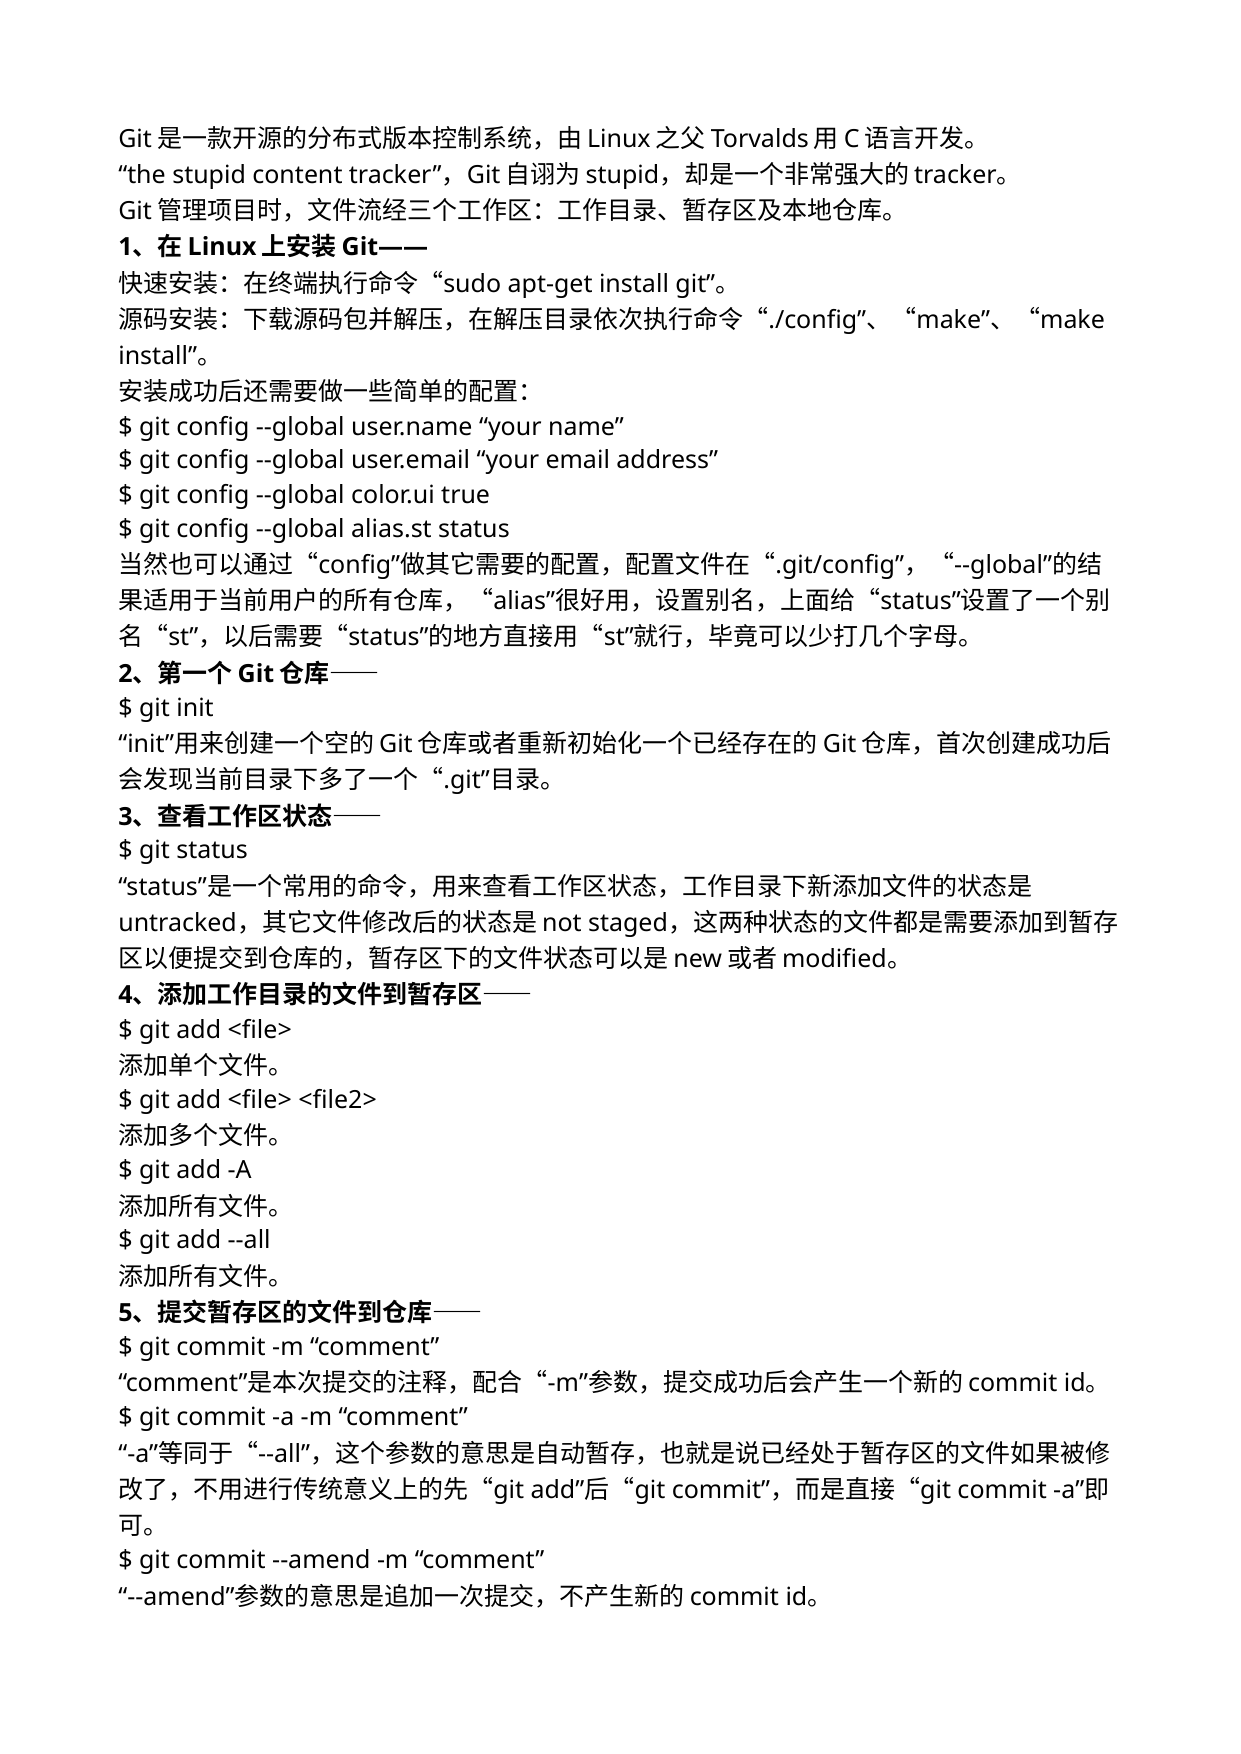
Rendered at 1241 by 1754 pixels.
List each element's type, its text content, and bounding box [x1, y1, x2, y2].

text 5、提交暂存区的文件到仓库—— [118, 1292, 1122, 1329]
text 安装成功后还需要做一些简单的配置： [118, 372, 1122, 408]
text 添加所有文件。 [118, 1256, 1122, 1292]
text 当然也可以通过“config”做其它需要的配置，配置文件在“.git/config”，“--global”的结果适用于当前用户的所有仓库，“alias”很好用，设置别名，上面给“status”设置了一个别名“st”，以后需要“status”的地方直接用“st”就行，毕竟可以少打几个字母。 [118, 544, 1122, 653]
text 添加多个文件。 [118, 1116, 1122, 1152]
text 添加所有文件。 [118, 1186, 1122, 1222]
text “comment”是本次提交的注释，配合“-m”参数，提交成功后会产生一个新的commit id。 [118, 1363, 1122, 1399]
text Git是一款开源的分布式版本控制系统，由Linux之父Torvalds用C语言开发。 [118, 118, 1122, 154]
text 源码安装：下载源码包并解压，在解压目录依次执行命令“./config”、“make”、“make install”。 [118, 299, 1122, 372]
text $ git commit --amend -m “comment” [118, 1542, 1122, 1576]
text $ git config --global alias.st status [118, 510, 1122, 544]
text “--amend”参数的意思是追加一次提交，不产生新的commit id。 [118, 1576, 1122, 1612]
text “-a”等同于“--all”，这个参数的意思是自动暂存，也就是说已经处于暂存区的文件如果被修改了，不用进行传统意义上的先“git add”后“git commit”，而是直接“git commit -a”即可。 [118, 1433, 1122, 1542]
text $ git add <file> <file2> [118, 1082, 1122, 1116]
text $ git add -A [118, 1152, 1122, 1186]
text $ git init [118, 689, 1122, 723]
text $ git config --global user.name “your name” [118, 408, 1122, 442]
text $ git commit -m “comment” [118, 1329, 1122, 1363]
text $ git config --global user.email “your email address” [118, 442, 1122, 476]
text $ git add --all [118, 1222, 1122, 1256]
text $ git commit -a -m “comment” [118, 1399, 1122, 1433]
text “the stupid content tracker”，Git自诩为stupid，却是一个非常强大的tracker。 [118, 154, 1122, 191]
text 快速安装：在终端执行命令“sudo apt-get install git”。 [118, 263, 1122, 299]
text Git管理项目时，文件流经三个工作区：工作目录、暂存区及本地仓库。 [118, 191, 1122, 227]
text $ git config --global color.ui true [118, 476, 1122, 510]
text $ git add <file> [118, 1011, 1122, 1045]
text “init”用来创建一个空的Git仓库或者重新初始化一个已经存在的Git仓库，首次创建成功后会发现当前目录下多了一个“.git”目录。 [118, 723, 1122, 796]
text “status”是一个常用的命令，用来查看工作区状态，工作目录下新添加文件的状态是untracked，其它文件修改后的状态是not staged，这两种状态的文件都是需要添加到暂存区以便提交到仓库的，暂存区下的文件状态可以是new或者modified。 [118, 866, 1122, 975]
text 1、在Linux上安装Git—— [118, 227, 1122, 263]
text $ git status [118, 832, 1122, 866]
text 添加单个文件。 [118, 1045, 1122, 1082]
text 3、查看工作区状态—— [118, 796, 1122, 832]
text 2、第一个Git仓库—— [118, 653, 1122, 689]
text 4、添加工作目录的文件到暂存区—— [118, 975, 1122, 1011]
